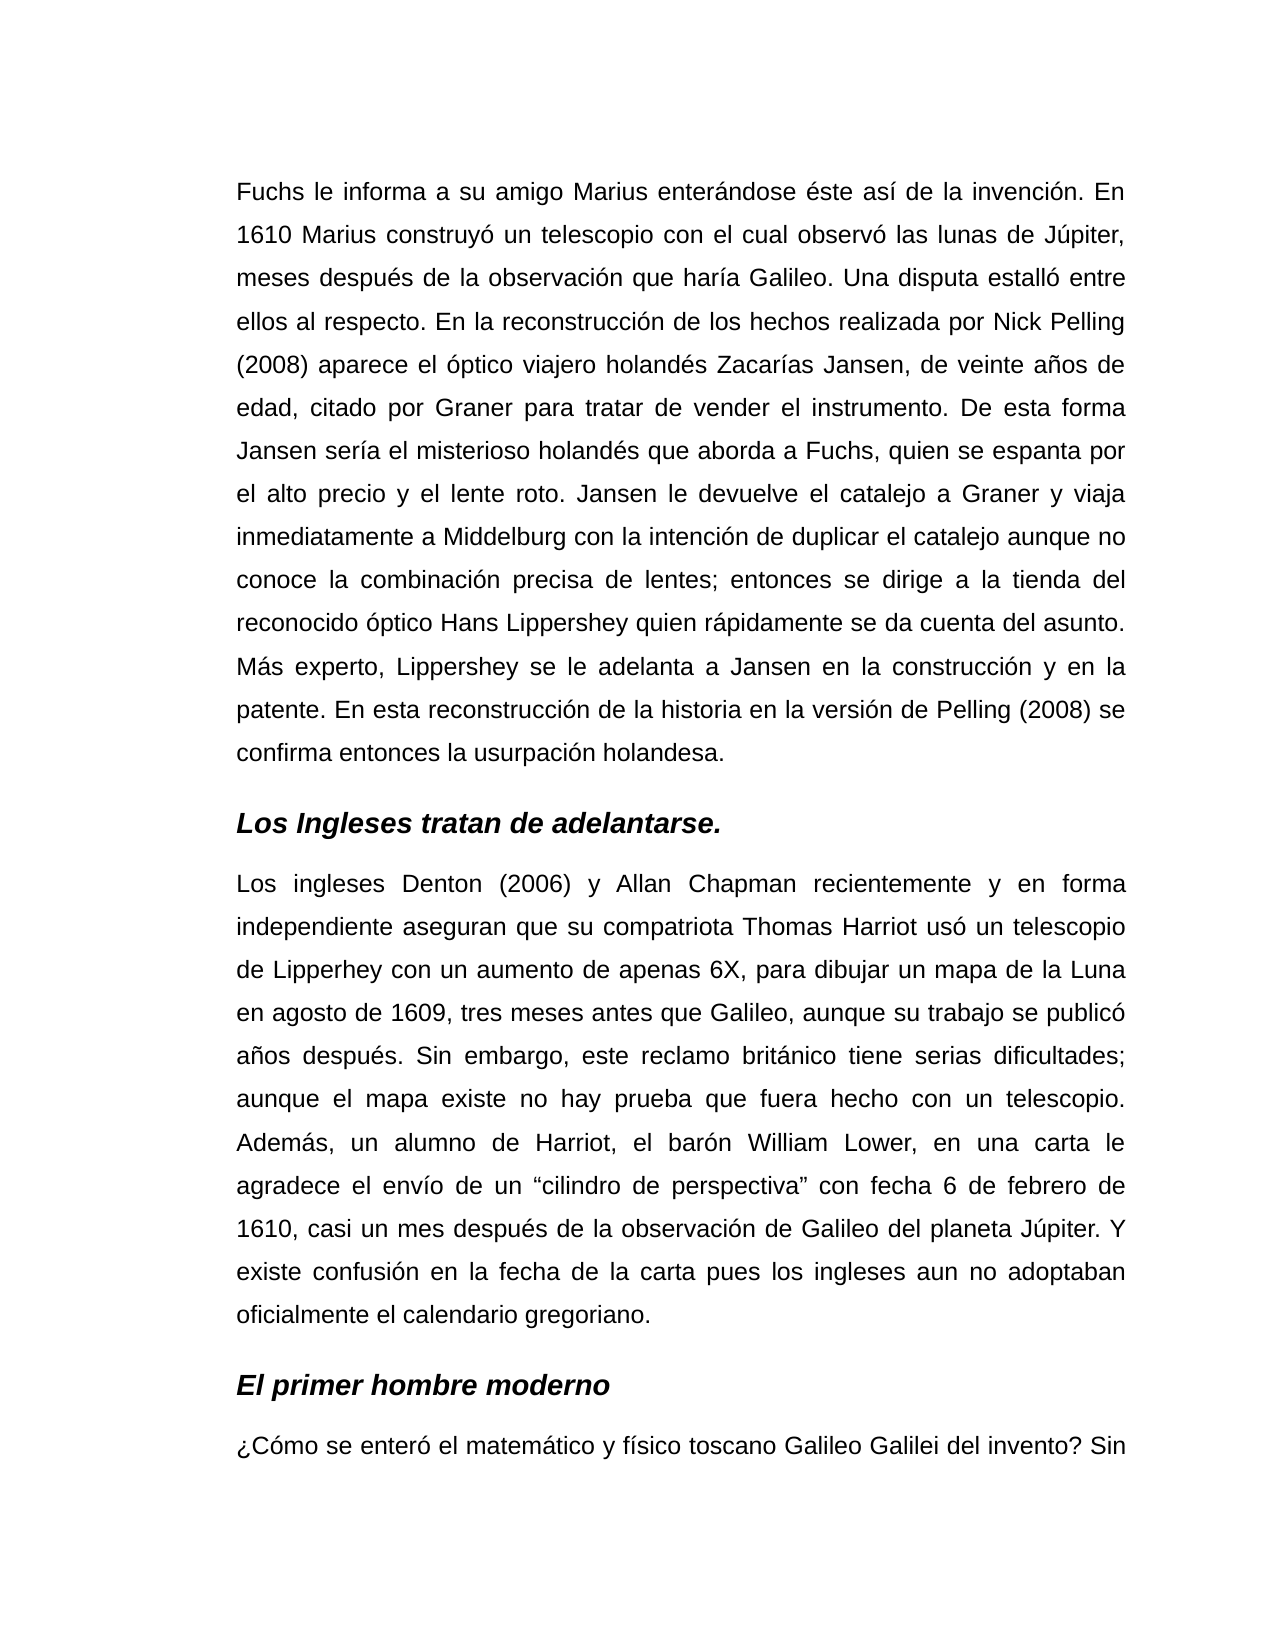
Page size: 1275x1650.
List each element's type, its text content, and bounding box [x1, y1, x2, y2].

subtitle El primer hombre moderno [236, 1368, 1127, 1402]
text Los ingleses Denton (2006) y Allan Chapman recientemente y en forma independiente aseguran que su compatriota Thomas Harriot usó un telescopio de Lipperhey con un aumento de apenas 6X, para dibujar un mapa de la Luna en agosto de 1609, tres meses antes que Galileo, aunque su trabajo se publicó años después. Sin embargo, este reclamo británico tiene serias dificultades; aunque el mapa existe no hay prueba que fuera hecho con un telescopio. Además, un alumno de Harriot, el barón William Lower, en una carta le agradece el envío de un “cilindro de perspectiva” con fecha 6 de febrero de 1610, casi un mes después de la observación de Galileo del planeta Júpiter. Y existe confusión en la fecha de la carta pues los ingleses aun no adoptaban oficialmente el calendario gregoriano. [236, 869, 1127, 1329]
subtitle Los Ingleses tratan de adelantarse. [236, 806, 1127, 839]
text ¿Cómo se enteró el matemático y físico toscano Galileo Galilei del invento? Sin [236, 1431, 1127, 1460]
text Fuchs le informa a su amigo Marius enterándose éste así de la invención. En 1610 Marius construyó un telescopio con el cual observó las lunas de Júpiter, meses después de la observación que haría Galileo. Una disputa estalló entre ellos al respecto. En la reconstrucción de los hechos realizada por Nick Pelling (2008) aparece el óptico viajero holandés Zacarías Jansen, de veinte años de edad, citado por Graner para tratar de vender el instrumento. De esta forma Jansen sería el misterioso holandés que aborda a Fuchs, quien se espanta por el alto precio y el lente roto. Jansen le devuelve el catalejo a Graner y viaja inmediatamente a Middelburg con la intención de duplicar el catalejo aunque no conoce la combinación precisa de lentes; entonces se dirige a la tienda del reconocido óptico Hans Lippershey quien rápidamente se da cuenta del asunto. Más experto, Lippershey se le adelanta a Jansen en la construcción y en la patente. En esta reconstrucción de la historia en la versión de Pelling (2008) se confirma entonces la usurpación holandesa. [236, 177, 1127, 767]
